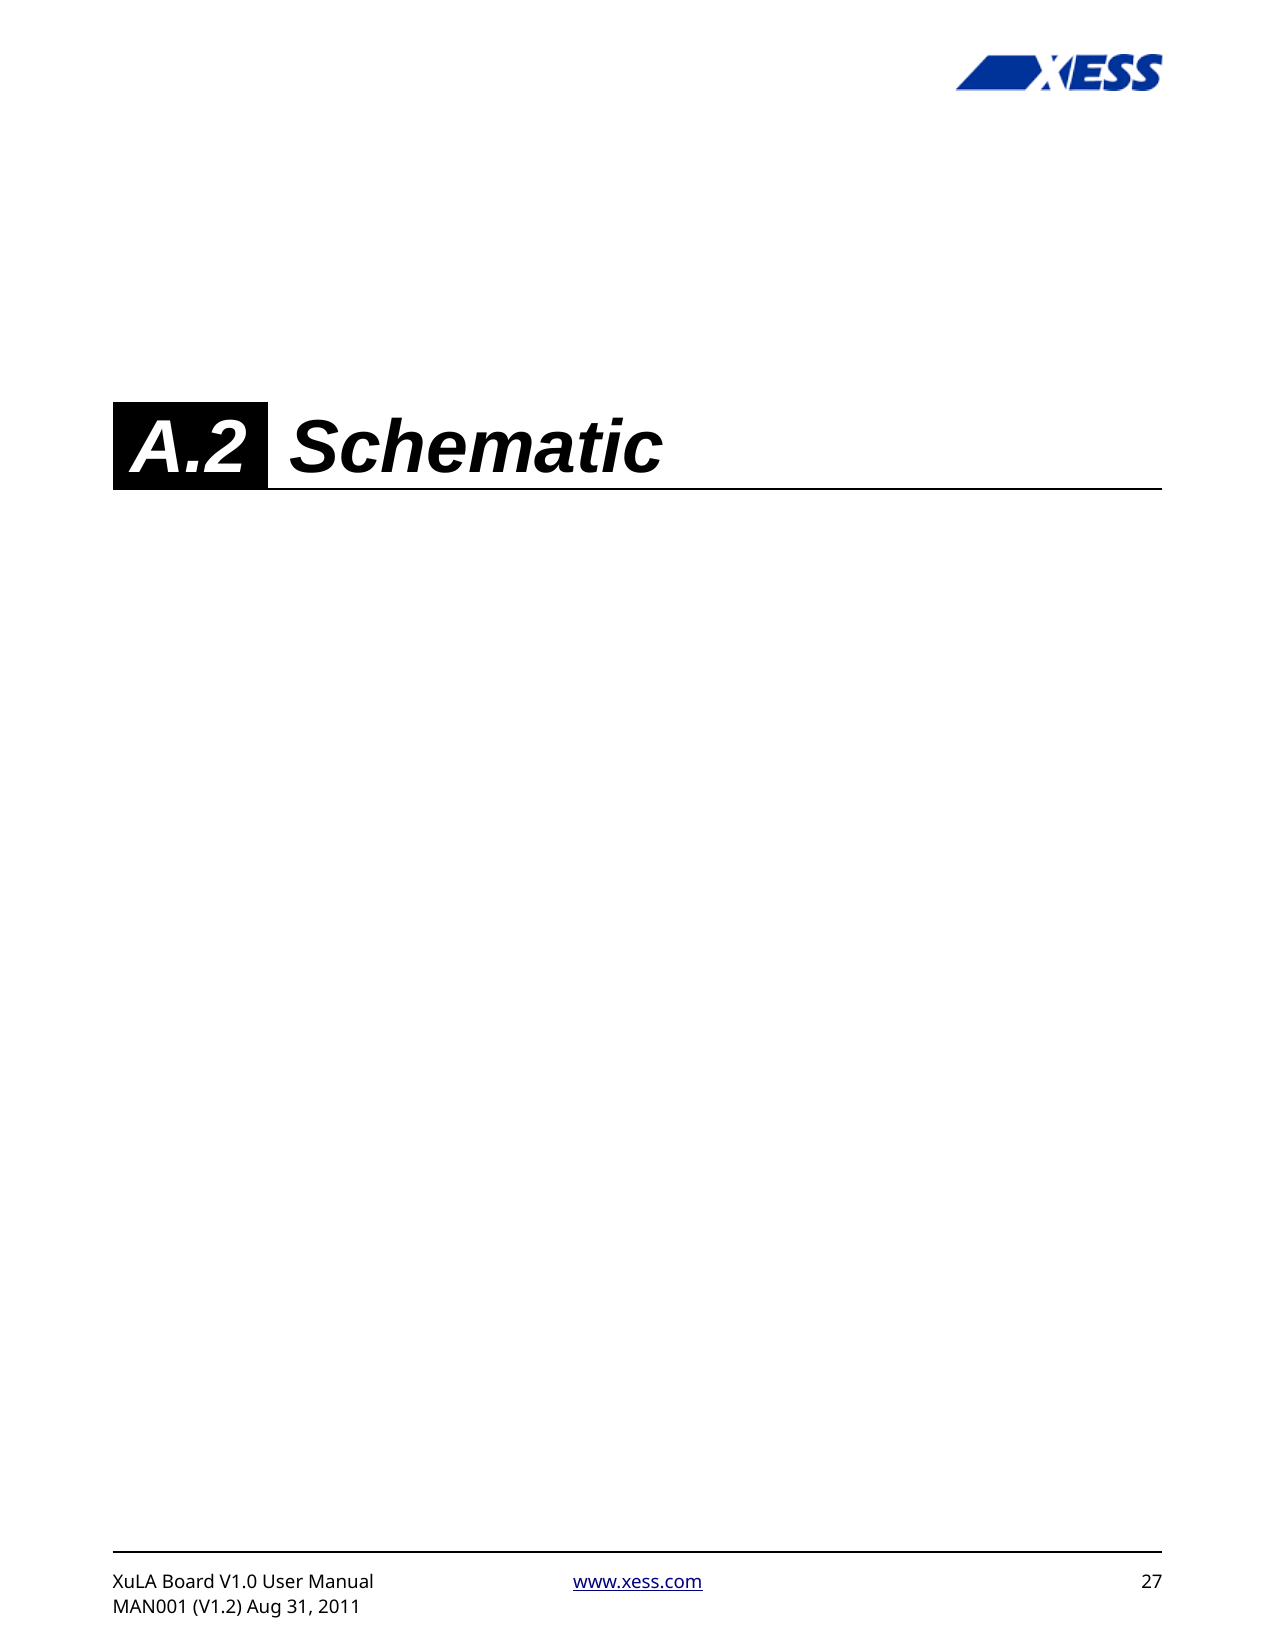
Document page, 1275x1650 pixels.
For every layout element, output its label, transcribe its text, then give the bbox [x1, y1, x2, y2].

picture [955, 54, 1163, 91]
subtitle Schematic [268, 402, 1162, 488]
